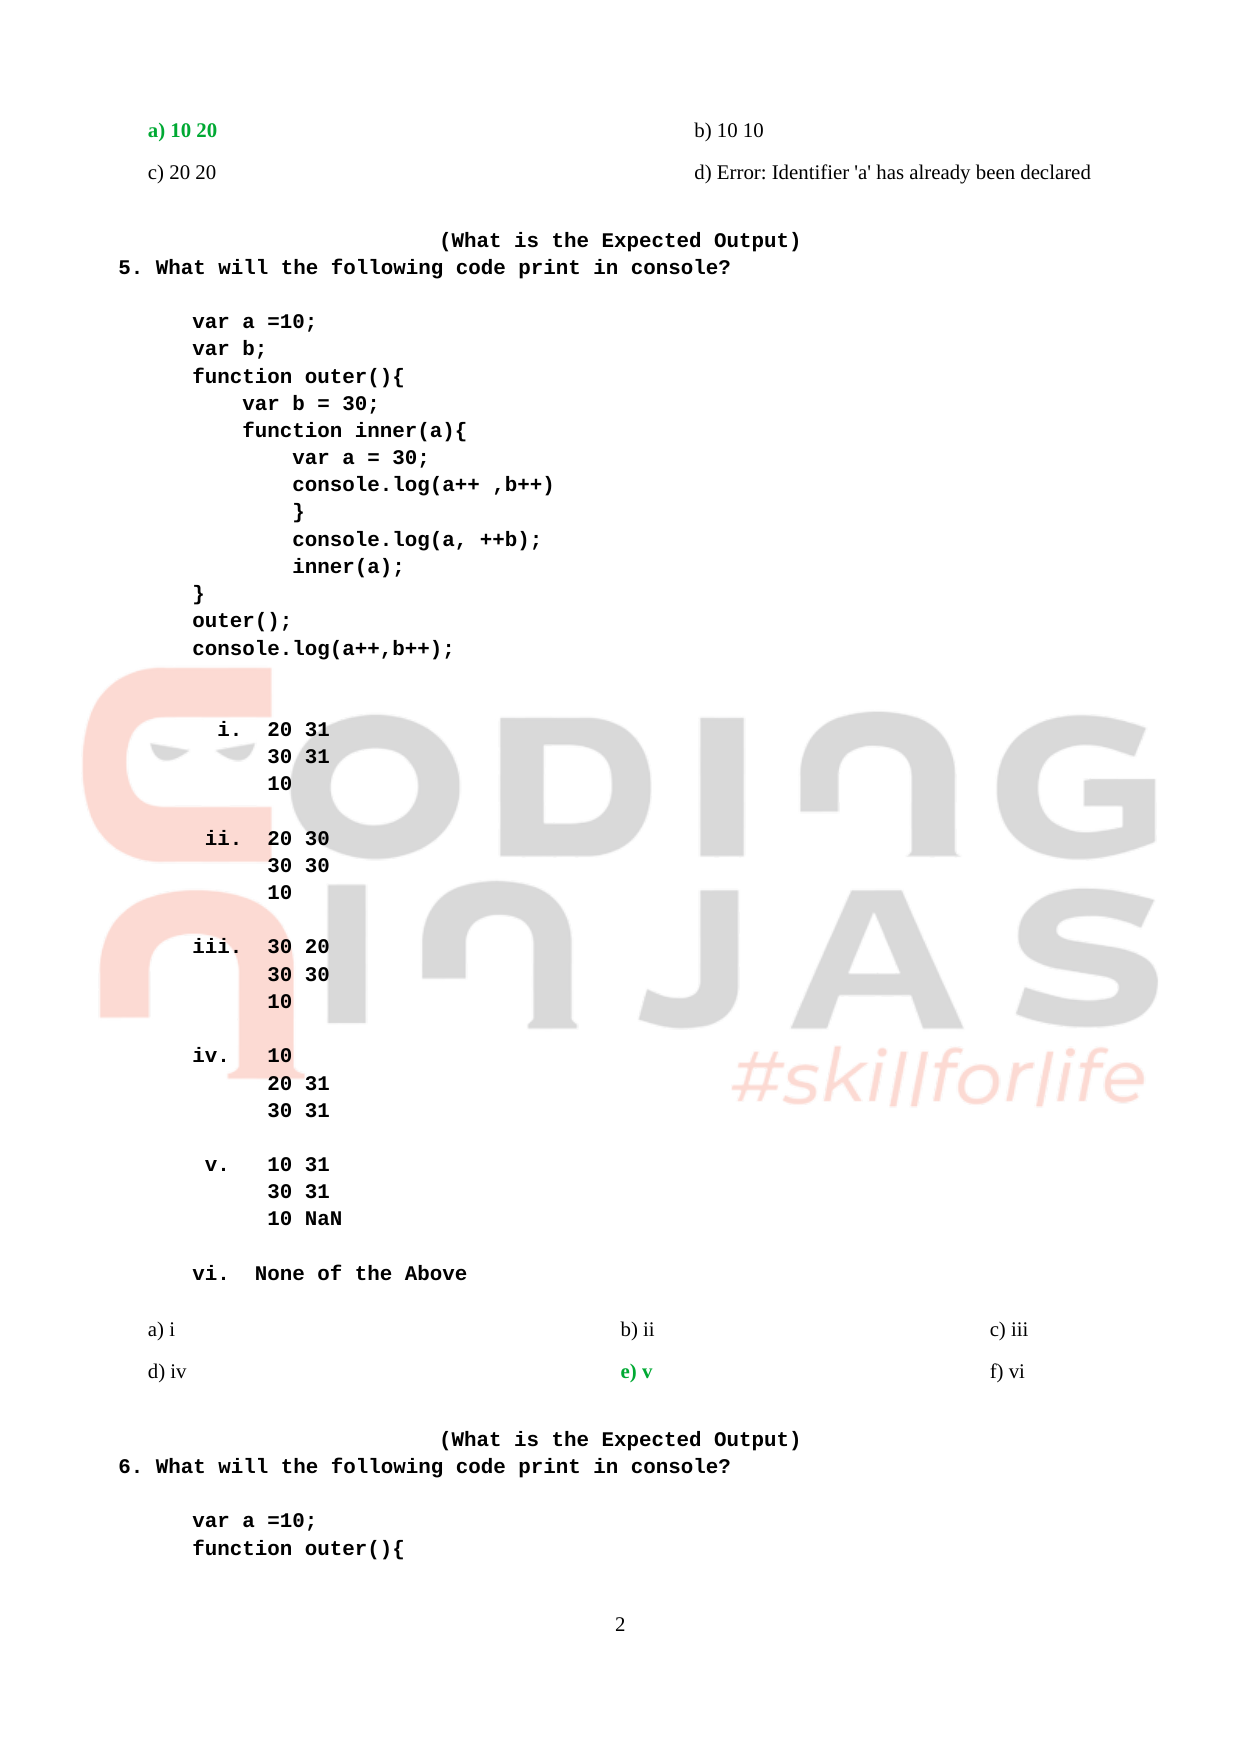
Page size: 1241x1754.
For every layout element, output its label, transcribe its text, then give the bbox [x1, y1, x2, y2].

text outer(); [192, 610, 1122, 634]
text } [192, 583, 1122, 607]
text vi. None of the Above [192, 1263, 1122, 1286]
text var a =10; [192, 1510, 1122, 1534]
text v. 10 31 [192, 1154, 1122, 1178]
text var b; [192, 338, 1122, 362]
text iv. 10 [192, 1045, 1122, 1069]
text 10 [192, 773, 1122, 797]
text } [192, 502, 1122, 525]
text i. 20 31 [192, 719, 1122, 743]
text 10 NaN [192, 1208, 1122, 1232]
text inner(a); [192, 556, 1122, 579]
text console.log(a++ ,b++) [192, 474, 1122, 498]
text ii. 20 30 [192, 828, 1122, 851]
text var a =10; [192, 311, 1122, 335]
text 30 31 [192, 1100, 1122, 1123]
text console.log(a, ++b); [192, 529, 1122, 552]
text console.log(a++,b++); [192, 637, 1122, 661]
text 5. What will the following code print in console? [118, 257, 1122, 281]
text var b = 30; [192, 393, 1122, 416]
text (What is the Expected Output) [118, 230, 1122, 253]
text 10 [192, 882, 1122, 906]
text (What is the Expected Output) [118, 1429, 1122, 1452]
text var a = 30; [192, 447, 1122, 471]
text d) iv e) v f) vi [148, 1359, 1122, 1383]
text 10 [192, 991, 1122, 1014]
text 20 31 [192, 1072, 1122, 1096]
text c) 20 20 d) Error: Identifier 'a' has already been declared [148, 160, 1122, 184]
text function outer(){ [192, 1537, 1122, 1561]
text 6. What will the following code print in console? [118, 1456, 1122, 1479]
text a) 10 20 b) 10 10 [148, 118, 1122, 142]
text iii. 30 20 [192, 937, 1122, 960]
text a) i b) ii c) iii [148, 1317, 1122, 1341]
text 30 31 [192, 746, 1122, 770]
text 30 31 [192, 1181, 1122, 1205]
text 30 30 [192, 964, 1122, 987]
text 30 30 [192, 855, 1122, 879]
text function inner(a){ [192, 420, 1122, 444]
text function outer(){ [192, 366, 1122, 389]
